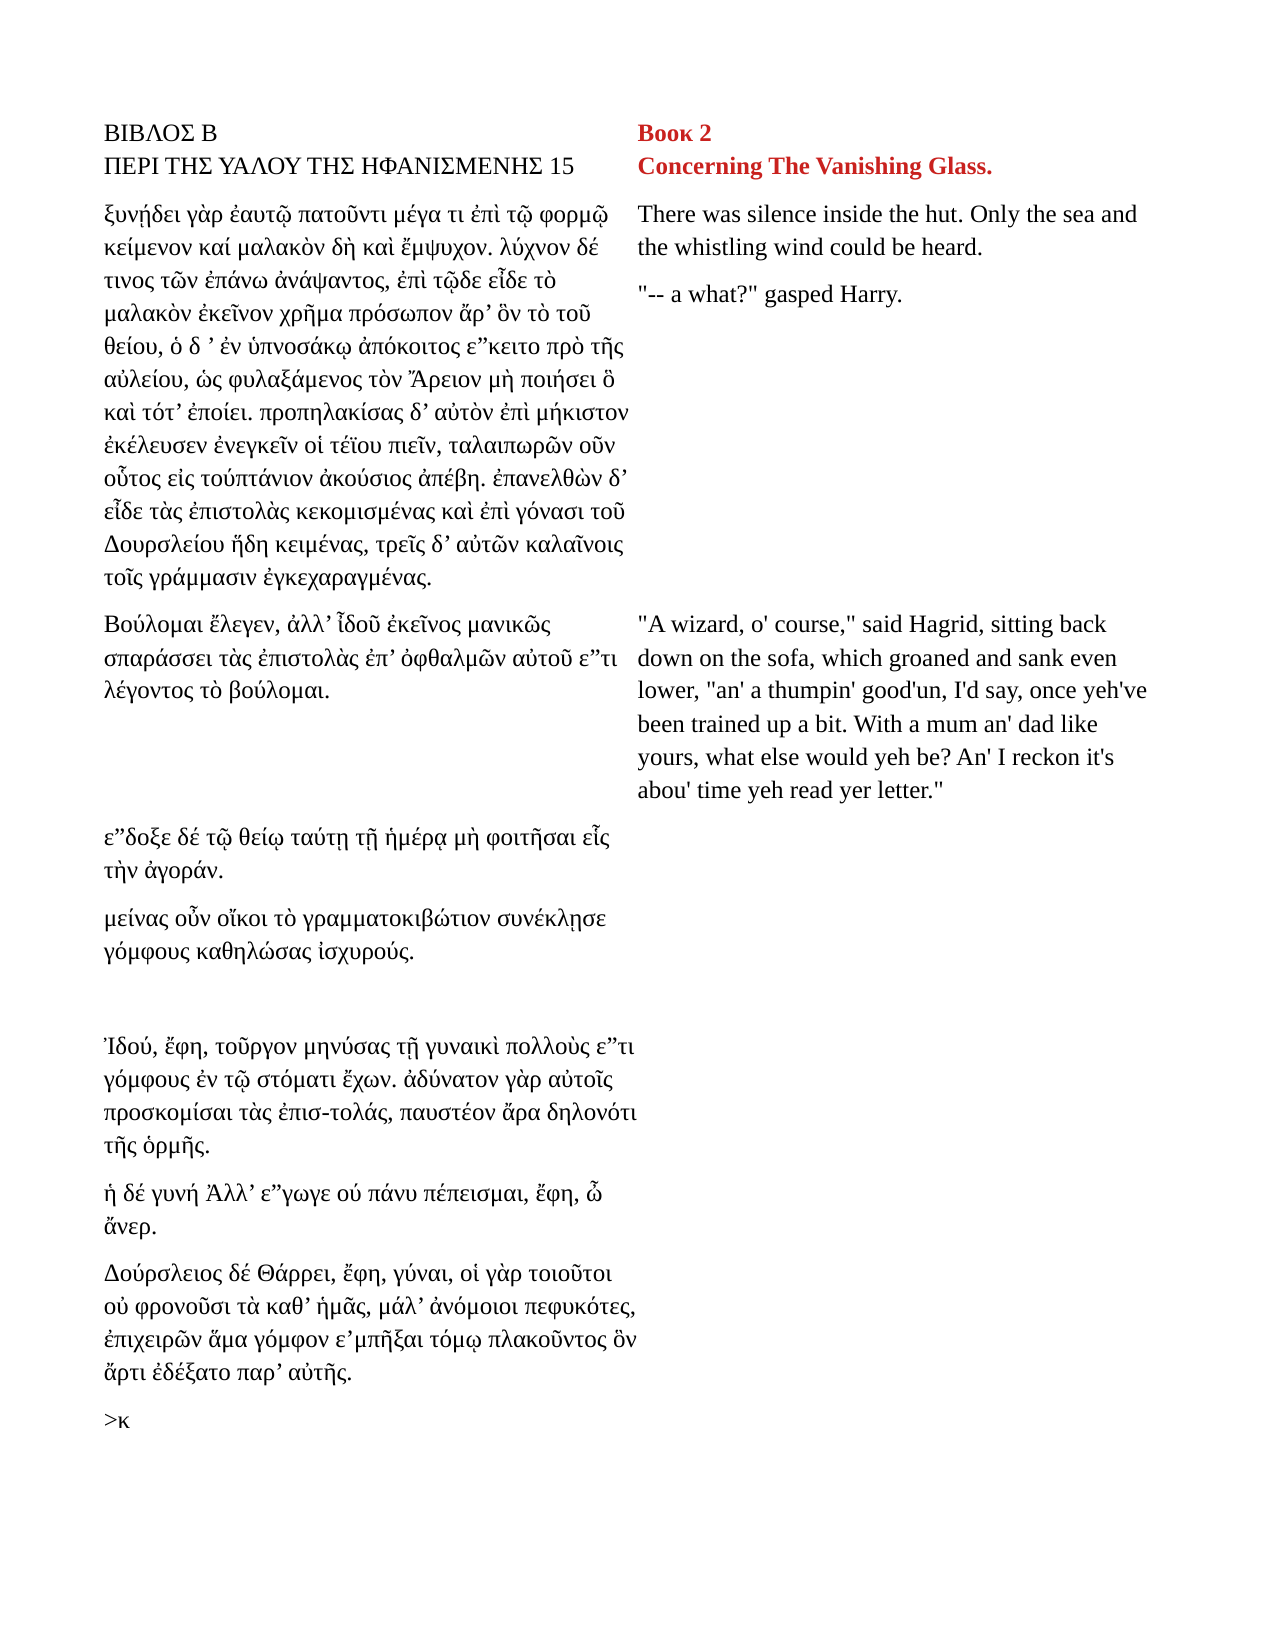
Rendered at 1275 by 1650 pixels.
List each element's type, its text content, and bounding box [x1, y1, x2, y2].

table_cell There was silence inside the hut. Only the sea and the whistling wind could be heard. "-- a what?" gasped Harry. [638, 199, 1157, 609]
table_cell [104, 984, 637, 1031]
table_cell [638, 1259, 1157, 1405]
table_cell [638, 1405, 1157, 1453]
table_cell [638, 903, 1157, 983]
table_header ΒΙΒΛΟΣ Β ΠΕΡΙ ΤΗΣ ΥΑΛΟΥ ΤΗΣ ΗΦΑΝΙΣΜΕΝΗΣ 15 [104, 118, 637, 199]
table_header Βοοκ 2 Concerning The Vanishing Glass. [638, 118, 1157, 199]
table_cell Δούρσλειος δέ Θάρρει, ἔφη, γύναι, οἱ γὰρ τοιοῦτοι οὐ φρονοῦσι τὰ καθ’ ἡμᾶς, μάλ’ ἀνόμοιοι πεφυκότες, ἐπιχειρῶν ἅμα γόμφον ε’μπῆξαι τόμῳ πλακοῦντος ὃν ἄρτι ἐδέξατο παρ’ αὐτῆς. [104, 1259, 637, 1405]
table_cell μείνας οὖν οἴκοι τὸ γραμματοκιβώτιον συνέκλῃσε γόμφους καθηλώσας ἰσχυρούς. [104, 903, 637, 983]
table_cell [638, 1031, 1157, 1178]
table_cell Βούλομαι ἔλεγεν, ἀλλ’ ἶδοῦ ἐκεῖνος μανικῶς σπαράσσει τὰς ἐπιστολὰς ἐπ’ ὀφθαλμῶν αὐτοῦ ε”τι λέγοντος τὸ βούλομαι. [104, 610, 637, 822]
table_cell [638, 1178, 1157, 1258]
table_cell "A wizard, o' course," said Hagrid, sitting back down on the sofa, which groaned and sank even lower, "an' a thumpin' good'un, I'd say, once yeh've been trained up a bit. With a mum an' dad like yours, what else would yeh be? An' I reckon it's abou' time yeh read yer letter." [638, 610, 1157, 822]
table_cell ε”δοξε δέ τῷ θείῳ ταύτῃ τῇ ἡμέρᾳ μὴ φοιτῆσαι εἷς τὴν ἀγοράν. [104, 822, 637, 903]
table_cell Ἰδού, ἔφη, τοῦργον μηνύσας τῇ γυναικὶ πολλοὺς ε”τι γόμφους ἐν τῷ στόματι ἔχων. ἀδύνατον γὰρ αὐτοῖς προσκομίσαι τὰς ἐπισ-τολάς, παυστέον ἄρα δηλονότι τῆς ὁρμῆς. [104, 1031, 637, 1178]
table_cell [638, 984, 1157, 1031]
table_cell ξυνῄδει γὰρ ἐαυτῷ πατοῦντι μέγα τι ἐπὶ τῷ φορμῷ κείμενον καί μαλακὸν δὴ καὶ ἔμψυχον. λύχνον δέ τινος τῶν ἐπάνω ἀνάψαντος, ἐπὶ τῷδε εἶδε τὸ μαλακὸν ἐκεῖνον χρῆμα πρόσωπον ἄρ’ ὃν τὸ τοῦ θείου, ὁ δ ’ ἐν ὑπνοσάκῳ ἀπόκοιτος ε”κειτο πρὸ τῆς αὐλείου, ὡς φυλαξάμενος τὸν Ἄρειον μὴ ποιήσει ὃ καὶ τότ’ ἐποίει. προπηλακίσας δ’ αὐτὸν ἐπὶ μήκιστον ἐκέλευσεν ἐνεγκεῖν οἱ τέϊου πιεῖν, ταλαιπωρῶν οῦν οὗτος εἰς τούπτάνιον ἀκούσιος ἀπέβη. ἐπανελθὼν δ’ εἶδε τὰς ἐπιστολὰς κεκομισμένας καὶ ἐπὶ γόνασι τοῦ Δουρσλείου ἥδη κειμένας, τρεῖς δ’ αὐτῶν καλαῖνοις τοῖς γράμμασιν ἐγκεχαραγμένας. [104, 199, 637, 609]
table_cell >κ [104, 1405, 637, 1453]
table_cell ἡ δέ γυνή Ἀλλ’ ε”γωγε ού πάνυ πέπεισμαι, ἔφη, ὦ ἄνερ. [104, 1178, 637, 1258]
table_cell [638, 822, 1157, 903]
